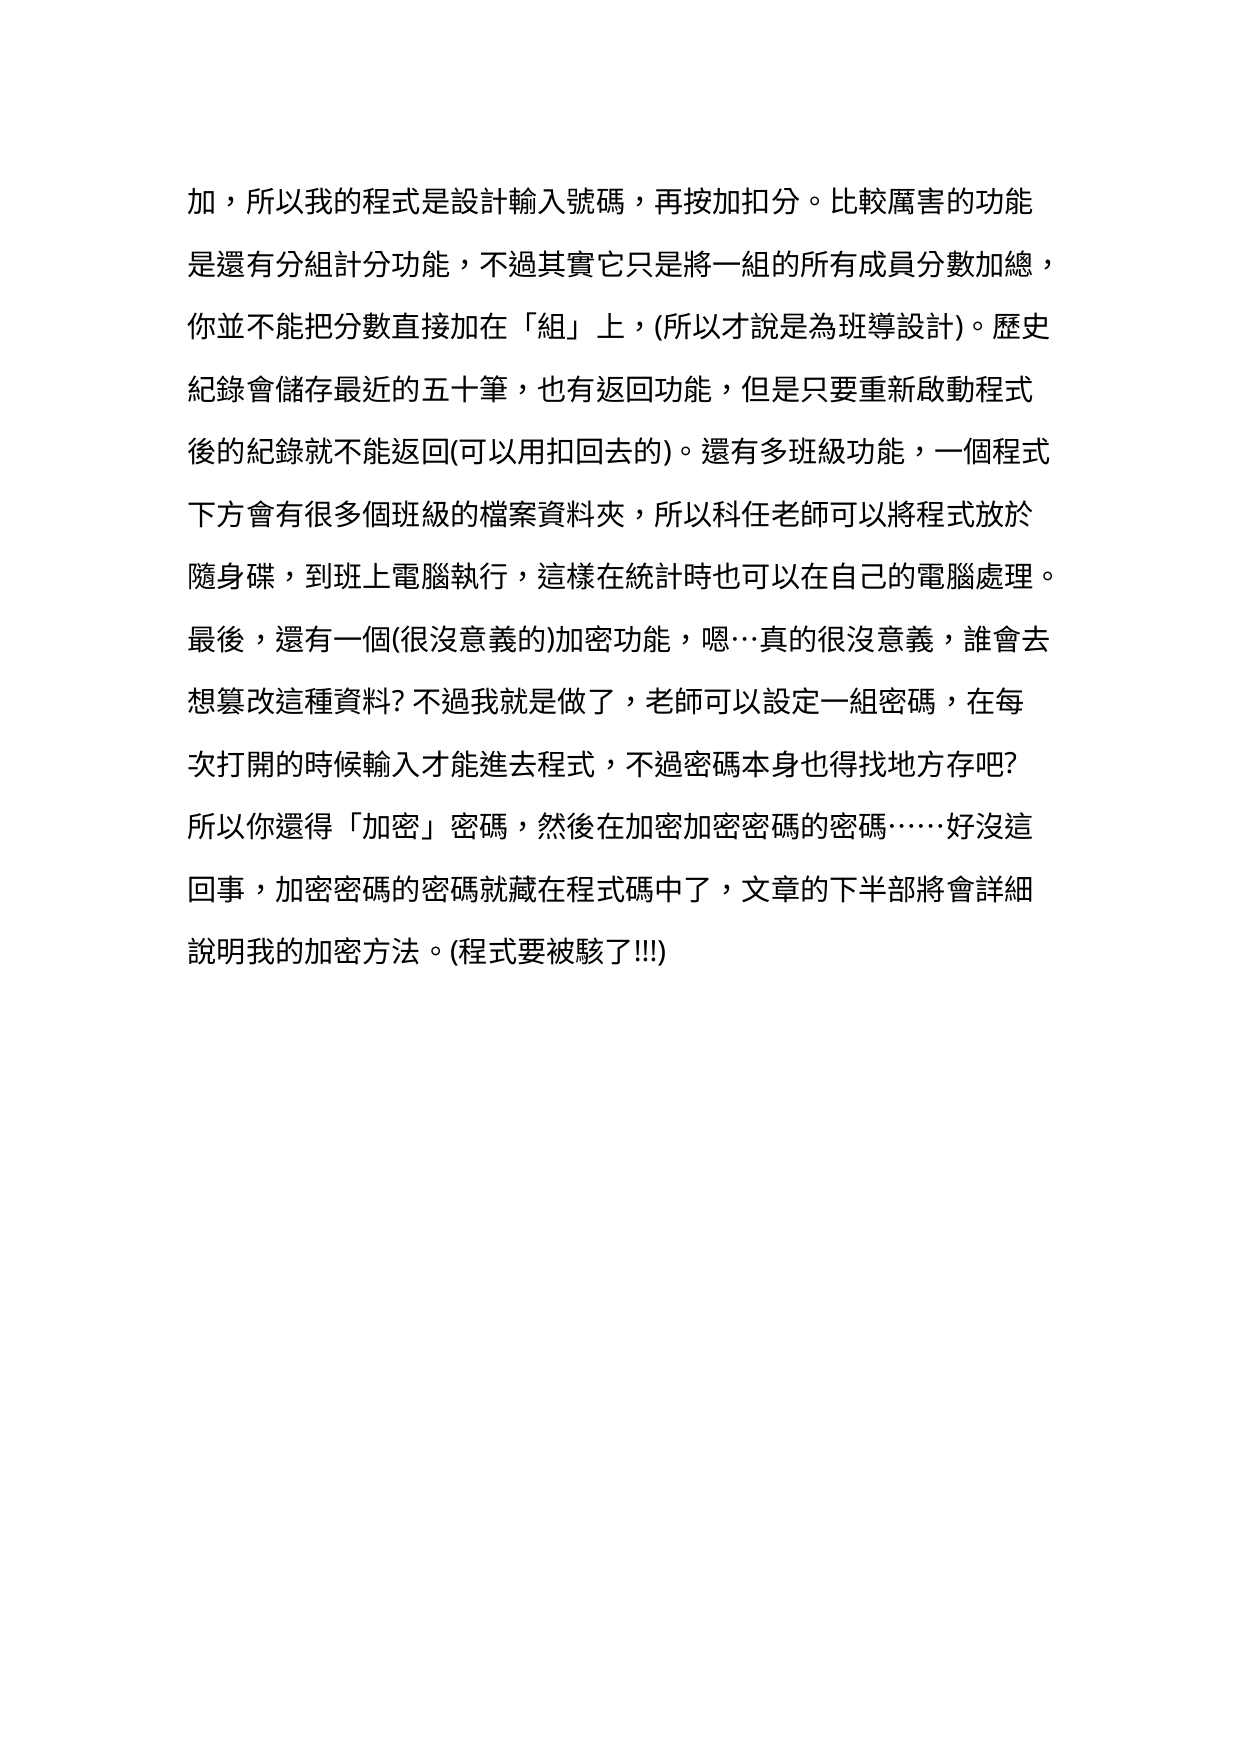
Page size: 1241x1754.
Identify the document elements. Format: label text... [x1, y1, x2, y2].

text 我的加分程式主要是為我班導設計，由於上課通常是1分1分慢慢加，所以我的程式是設計輸入號碼，再按加扣分。比較厲害的功能是還有分組計分功能，不過其實它只是將一組的所有成員分數加總，你並不能把分數直接加在「組」上，(所以才說是為班導設計)。歷史紀錄會儲存最近的五十筆，也有返回功能，但是只要重新啟動程式後的紀錄就不能返回(可以用扣回去的)。還有多班級功能，一個程式下方會有很多個班級的檔案資料夾，所以科任老師可以將程式放於隨身碟，到班上電腦執行，這樣在統計時也可以在自己的電腦處理。最後，還有一個(很沒意義的)加密功能，嗯…真的很沒意義，誰會去想篡改這種資料? 不過我就是做了，老師可以設定一組密碼，在每次打開的時候輸入才能進去程式，不過密碼本身也得找地方存吧? 所以你還得「加密」密碼，然後在加密加密密碼的密碼……好沒這回事，加密密碼的密碼就藏在程式碼中了，文章的下半部將會詳細說明我的加密方法。(程式要被駭了!!!) [187, 158, 1053, 971]
